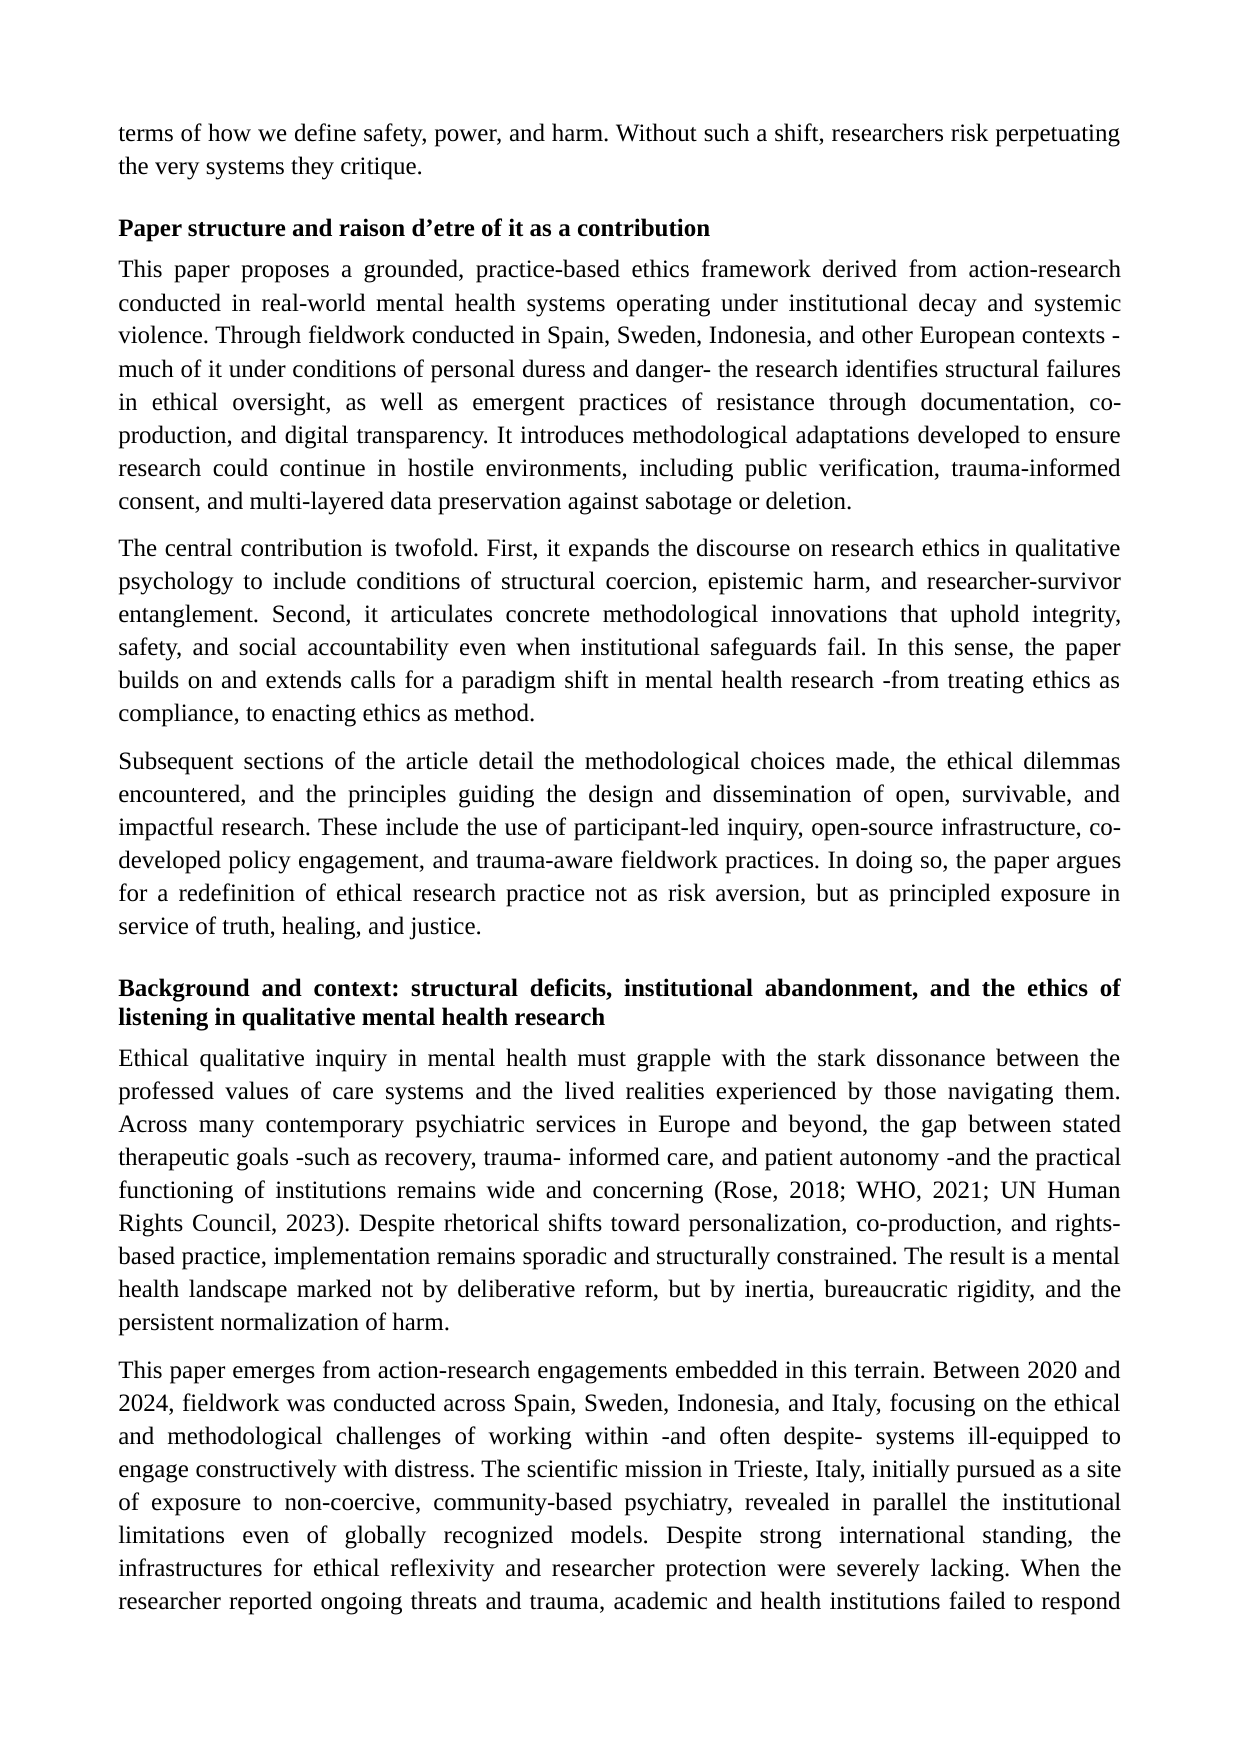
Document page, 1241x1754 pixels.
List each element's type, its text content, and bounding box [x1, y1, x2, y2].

text The central contribution is twofold. First, it expands the discourse on research ethics in qualitative psychology to include conditions of structural coercion, epistemic harm, and researcher-survivor entanglement. Second, it articulates concrete methodological innovations that uphold integrity, safety, and social accountability even when institutional safeguards fail. In this sense, the paper builds on and extends calls for a paradigm shift in mental health research -from treating ethics as compliance, to enacting ethics as method. [118, 533, 1122, 727]
text This paper proposes a grounded, practice-based ethics framework derived from action-research conducted in real-world mental health systems operating under institutional decay and systemic violence. Through fieldwork conducted in Spain, Sweden, Indonesia, and other European contexts -much of it under conditions of personal duress and danger- the research identifies structural failures in ethical oversight, as well as emergent practices of resistance through documentation, co-production, and digital transparency. It introduces methodological adaptations developed to ensure research could continue in hostile environments, including public verification, trauma-informed consent, and multi-layered data preservation against sabotage or deletion. [118, 254, 1122, 514]
text terms of how we define safety, power, and harm. Without such a shift, researchers risk perpetuating the very systems they critique. [118, 118, 1122, 180]
text Subsequent sections of the article detail the methodological choices made, the ethical dilemmas encountered, and the principles guiding the design and dissemination of open, survivable, and impactful research. These include the use of participant-led inquiry, open-source infrastructure, co-developed policy engagement, and trauma-aware fieldwork practices. In doing so, the paper argues for a redefinition of ethical research practice not as risk aversion, but as principled exposure in service of truth, healing, and justice. [118, 746, 1122, 940]
text This paper emerges from action-research engagements embedded in this terrain. Between 2020 and 2024, fieldwork was conducted across Spain, Sweden, Indonesia, and Italy, focusing on the ethical and methodological challenges of working within -and often despite- systems ill-equipped to engage constructively with distress. The scientific mission in Trieste, Italy, initially pursued as a site of exposure to non-coercive, community-based psychiatry, revealed in parallel the institutional limitations even of globally recognized models. Despite strong international standing, the infrastructures for ethical reflexivity and researcher protection were severely lacking. When the researcher reported ongoing threats and trauma, academic and health institutions failed to respond [118, 1355, 1122, 1615]
subtitle Paper structure and raison d’etre of it as a contribution [118, 213, 1122, 242]
text Ethical qualitative inquiry in mental health must grapple with the stark dissonance between the professed values of care systems and the lived realities experienced by those navigating them. Across many contemporary psychiatric services in Europe and beyond, the gap between stated therapeutic goals -such as recovery, trauma- informed care, and patient autonomy -and the practical functioning of institutions remains wide and concerning (Rose, 2018; WHO, 2021; UN Human Rights Council, 2023). Despite rhetorical shifts toward personalization, co-production, and rights-based practice, implementation remains sporadic and structurally constrained. The result is a mental health landscape marked not by deliberative reform, but by inertia, bureaucratic rigidity, and the persistent normalization of harm. [118, 1043, 1122, 1336]
subtitle Background and context: structural deficits, institutional abandonment, and the ethics of listening in qualitative mental health research [118, 973, 1122, 1031]
